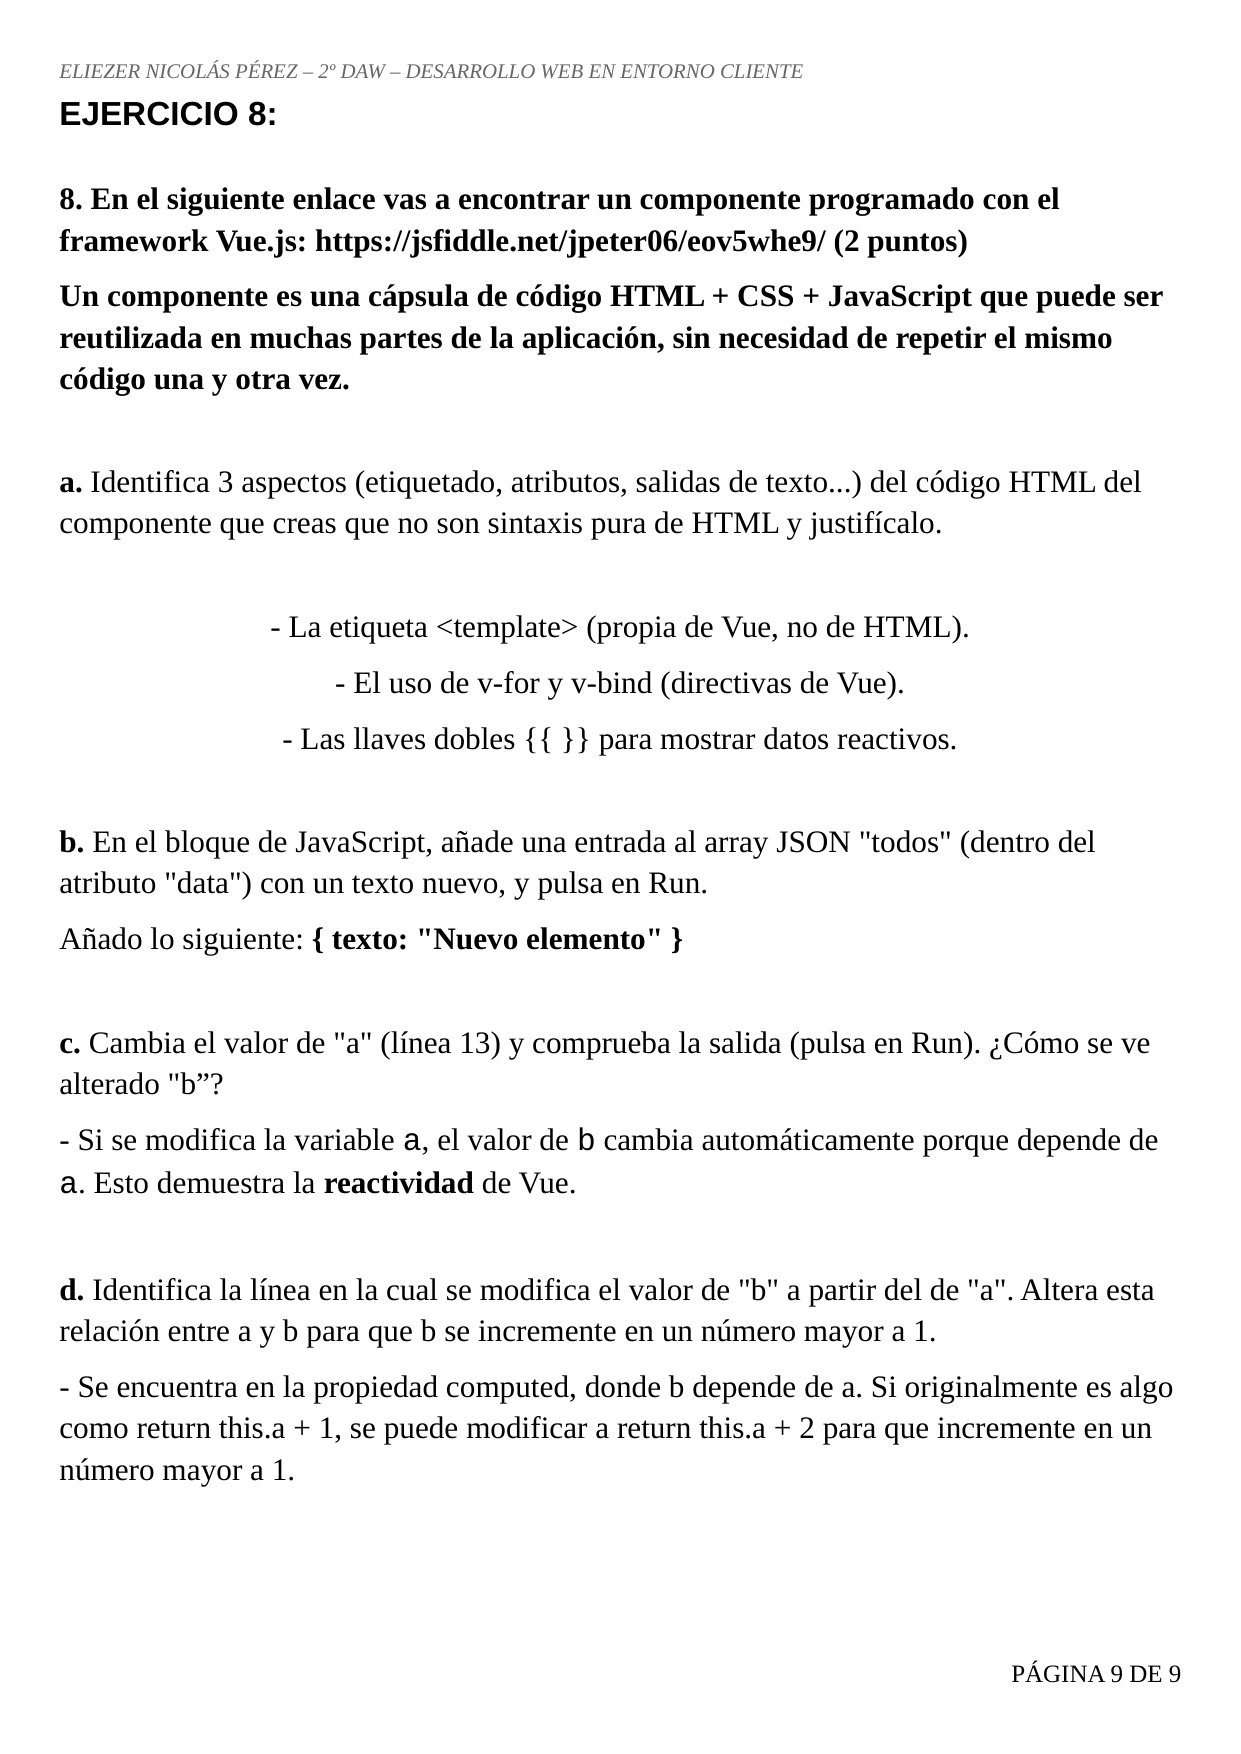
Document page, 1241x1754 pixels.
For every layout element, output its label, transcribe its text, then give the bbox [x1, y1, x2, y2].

subtitle EJERCICIO 8: [59, 94, 1181, 133]
text - Se encuentra en la propiedad computed, donde b depende de a. Si originalmente es algo como return this.a + 1, se puede modificar a return this.a + 2 para que incremente en un número mayor a 1. [59, 1368, 1181, 1487]
text Añado lo siguiente: { texto: "Nuevo elemento" } [59, 920, 1181, 956]
text c. Cambia el valor de "a" (línea 13) y comprueba la salida (pulsa en Run). ¿Cómo se ve alterado "b”? [59, 1024, 1181, 1101]
text - Las llaves dobles {{ }} para mostrar datos reactivos. [59, 720, 1181, 756]
text - La etiqueta <template> (propia de Vue, no de HTML). [59, 608, 1181, 644]
text - Si se modifica la variable a, el valor de b cambia automáticamente porque depende de a. Esto demuestra la reactividad de Vue. [59, 1121, 1181, 1203]
text d. Identifica la línea en la cual se modifica el valor de "b" a partir del de "a". Altera esta relación entre a y b para que b se incremente en un número mayor a 1. [59, 1271, 1181, 1348]
text - El uso de v-for y v-bind (directivas de Vue). [59, 664, 1181, 700]
text Un componente es una cápsula de código HTML + CSS + JavaScript que puede ser reutilizada en muchas partes de la aplicación, sin necesidad de repetir el mismo código una y otra vez. [59, 278, 1181, 396]
text b. En el bloque de JavaScript, añade una entrada al array JSON "todos" (dentro del atributo "data") con un texto nuevo, y pulsa en Run. [59, 823, 1181, 901]
text 8. En el siguiente enlace vas a encontrar un componente programado con el framework Vue.js: https://jsfiddle.net/jpeter06/eov5whe9/ (2 puntos) [59, 181, 1181, 258]
text a. Identifica 3 aspectos (etiquetado, atributos, salidas de texto...) del código HTML del componente que creas que no son sintaxis pura de HTML y justifícalo. [59, 463, 1181, 541]
